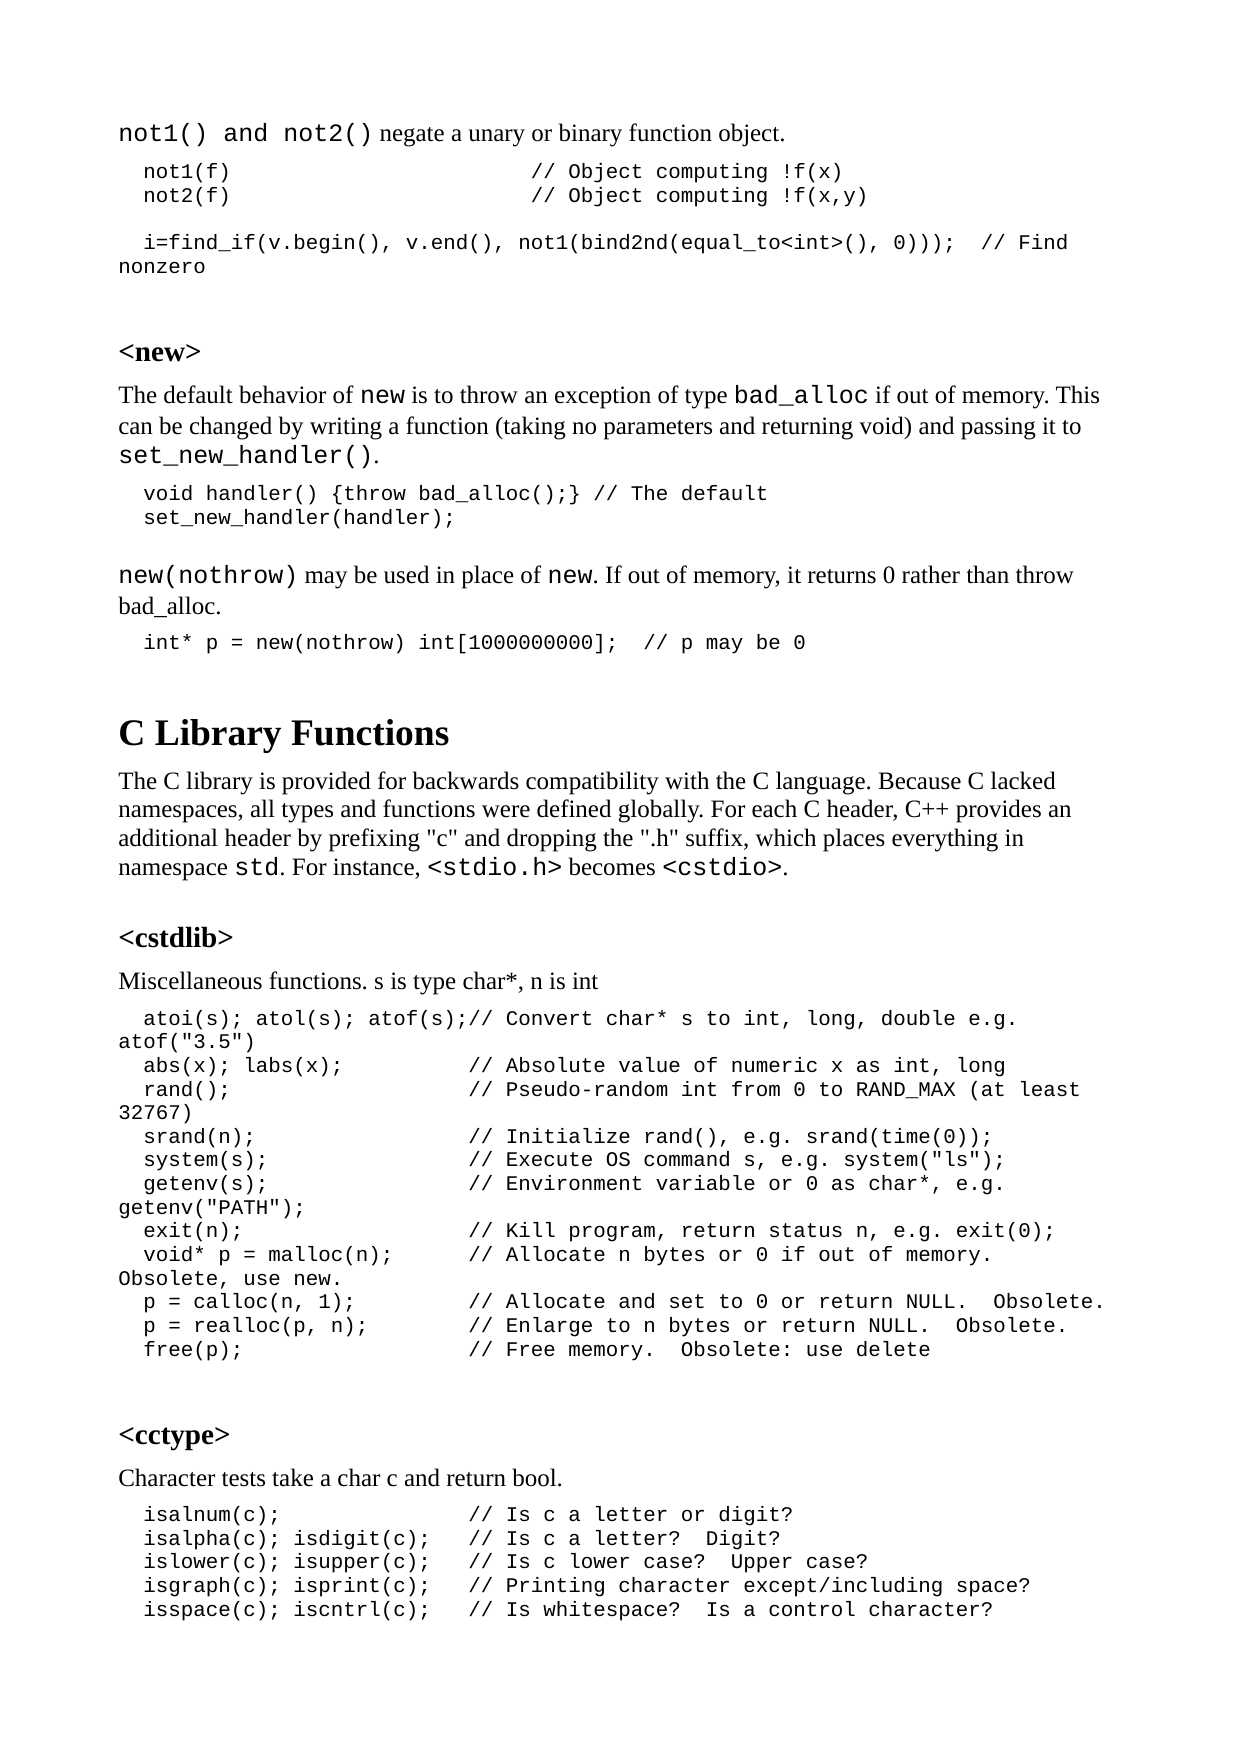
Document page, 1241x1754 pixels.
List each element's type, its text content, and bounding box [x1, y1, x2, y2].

text not1(f) // Object computing !f(x) [118, 161, 1122, 185]
text isalpha(c); isdigit(c); // Is c a letter? Digit? [118, 1528, 1122, 1551]
text abs(x); labs(x); // Absolute value of numeric x as int, long [118, 1055, 1122, 1078]
subtitle <new> [118, 334, 1122, 368]
text p = realloc(p, n); // Enlarge to n bytes or return NULL. Obsolete. [118, 1315, 1122, 1339]
text isspace(c); iscntrl(c); // Is whitespace? Is a control character? [118, 1599, 1122, 1622]
subtitle <cstdlib> [118, 920, 1122, 954]
text getenv(s); // Environment variable or 0 as char*, e.g. getenv("PATH"); [118, 1173, 1122, 1220]
text int* p = new(nothrow) int[1000000000]; // p may be 0 [118, 632, 1122, 656]
text p = calloc(n, 1); // Allocate and set to 0 or return NULL. Obsolete. [118, 1291, 1122, 1315]
subtitle <cctype> [118, 1417, 1122, 1450]
text void* p = malloc(n); // Allocate n bytes or 0 if out of memory. Obsolete, use new. [118, 1244, 1122, 1291]
text set_new_handler(handler); [118, 507, 1122, 530]
text The default behavior of new is to throw an exception of type bad_alloc if out of memory. This can be changed by writing a function (taking no parameters and returning void) and passing it to set_new_handler(). [118, 380, 1122, 471]
text islower(c); isupper(c); // Is c lower case? Upper case? [118, 1551, 1122, 1575]
subtitle C Library Functions [118, 710, 1122, 753]
text free(p); // Free memory. Obsolete: use delete [118, 1339, 1122, 1362]
text srand(n); // Initialize rand(), e.g. srand(time(0)); [118, 1126, 1122, 1149]
text atoi(s); atol(s); atof(s);// Convert char* s to int, long, double e.g. atof("3.5") [118, 1008, 1122, 1055]
text not1() and not2() negate a unary or binary function object. [118, 118, 1122, 149]
text not2(f) // Object computing !f(x,y) [118, 185, 1122, 209]
text system(s); // Execute OS command s, e.g. system("ls"); [118, 1149, 1122, 1173]
text isgraph(c); isprint(c); // Printing character except/including space? [118, 1575, 1122, 1599]
text rand(); // Pseudo-random int from 0 to RAND_MAX (at least 32767) [118, 1078, 1122, 1126]
text void handler() {throw bad_alloc();} // The default [118, 483, 1122, 507]
text isalnum(c); // Is c a letter or digit? [118, 1504, 1122, 1528]
text The C library is provided for backwards compatibility with the C language. Because C lacked namespaces, all types and functions were defined globally. For each C header, C++ provides an additional header by prefixing "c" and dropping the ".h" suffix, which places everything in namespace std. For instance, <stdio.h> becomes <cstdio>. [118, 766, 1122, 883]
text Miscellaneous functions. s is type char*, n is int [118, 966, 1122, 995]
text Character tests take a char c and return bool. [118, 1463, 1122, 1492]
text i=find_if(v.begin(), v.end(), not1(bind2nd(equal_to<int>(), 0))); // Find nonzero [118, 232, 1122, 280]
text new(nothrow) may be used in place of new. If out of memory, it returns 0 rather than throw bad_alloc. [118, 560, 1122, 619]
text exit(n); // Kill program, return status n, e.g. exit(0); [118, 1220, 1122, 1244]
